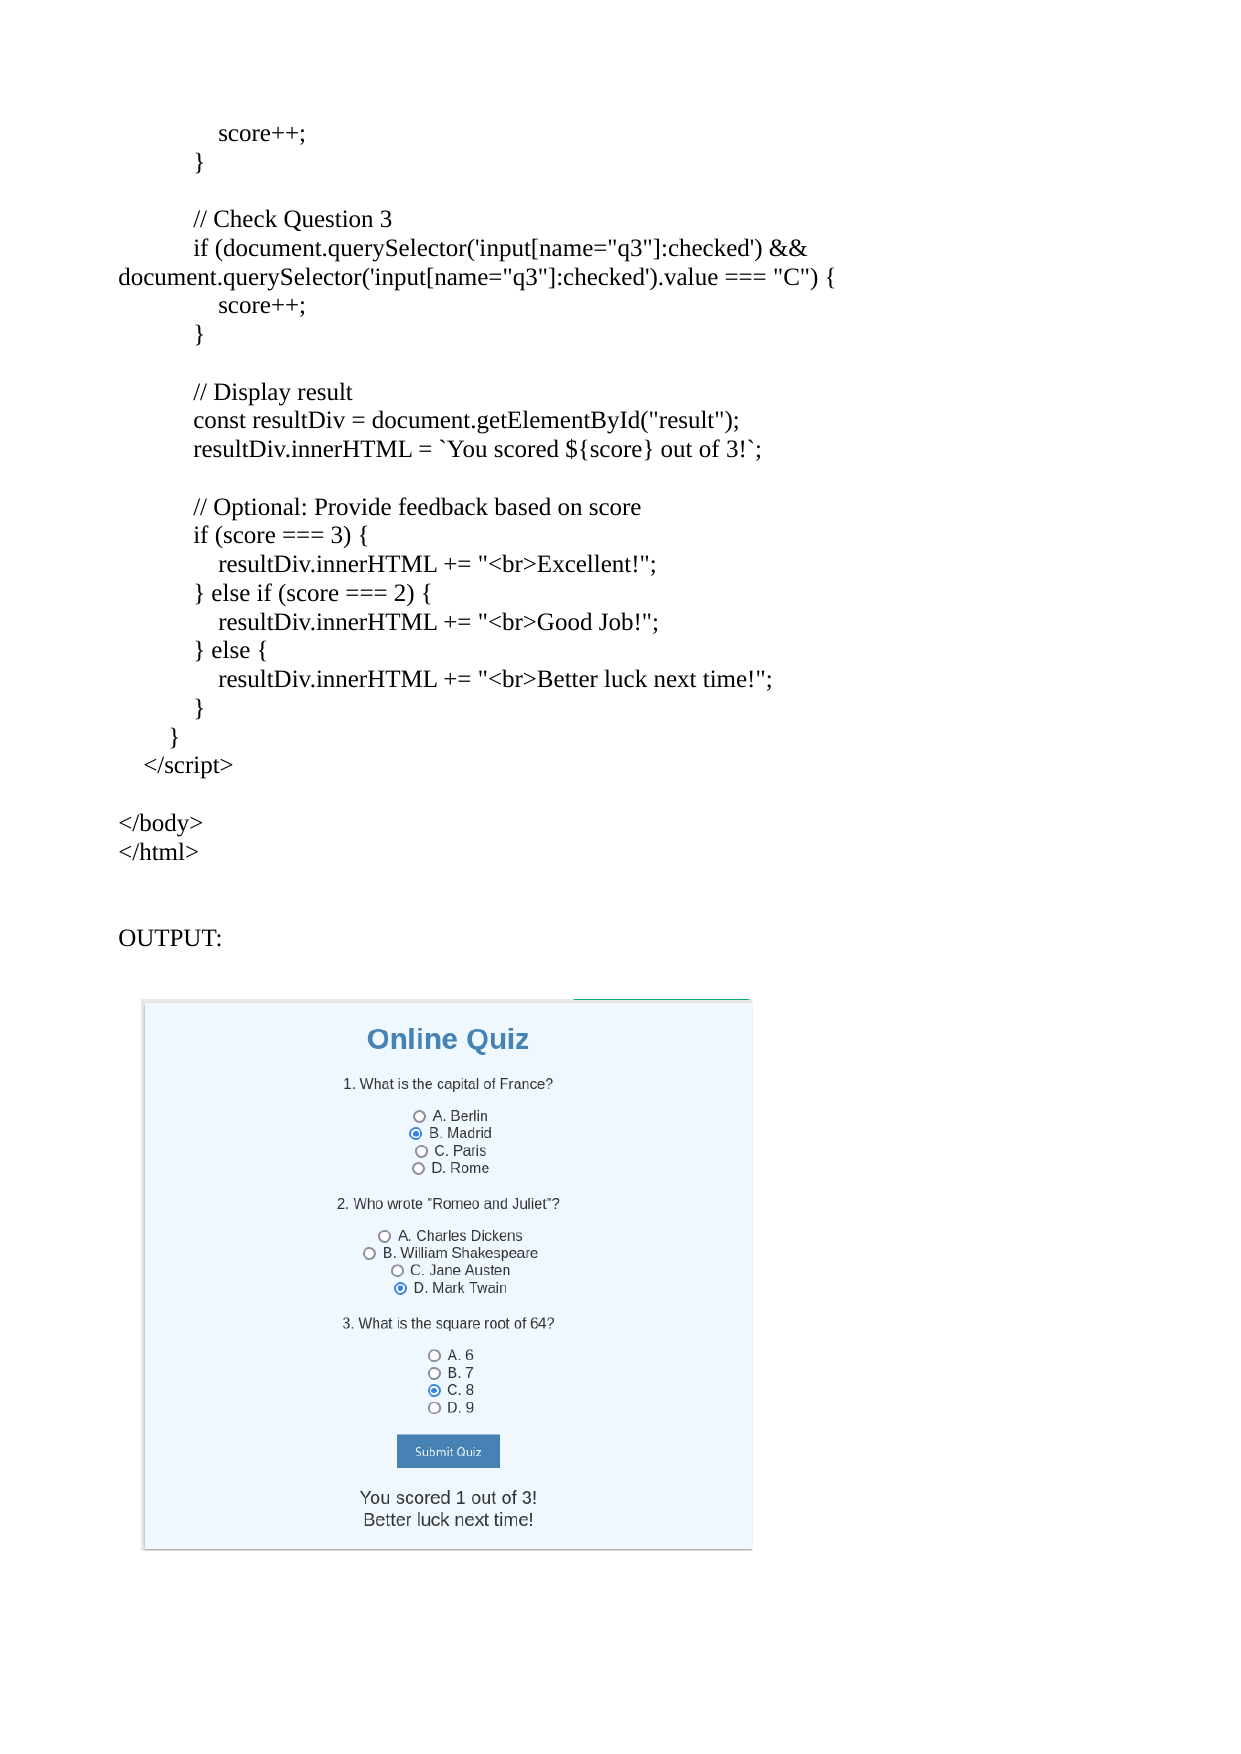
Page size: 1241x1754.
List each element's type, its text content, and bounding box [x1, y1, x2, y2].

text } [118, 147, 1122, 176]
text score++; [118, 118, 1122, 147]
text } [118, 693, 1122, 722]
text if (document.querySelector('input[name="q3"]:checked') && document.querySelector('input[name="q3"]:checked').value === "C") { [118, 233, 1122, 291]
text </body> [118, 808, 1122, 837]
text } [118, 722, 1122, 751]
text resultDiv.innerHTML += "<br>Excellent!"; [118, 549, 1122, 578]
text // Display result [118, 377, 1122, 406]
text } else { [118, 636, 1122, 664]
text </script> [118, 751, 1122, 779]
text const resultDiv = document.getElementById("result"); [118, 406, 1122, 434]
text resultDiv.innerHTML += "<br>Good Job!"; [118, 607, 1122, 636]
text // Optional: Provide feedback based on score [118, 492, 1122, 521]
text OUTPUT: [118, 923, 1122, 952]
text </html> [118, 837, 1122, 866]
picture [140, 999, 753, 1551]
text score++; [118, 291, 1122, 319]
text } [118, 319, 1122, 348]
text // Check Question 3 [118, 204, 1122, 233]
text } else if (score === 2) { [118, 578, 1122, 607]
text if (score === 3) { [118, 521, 1122, 549]
text resultDiv.innerHTML += "<br>Better luck next time!"; [118, 664, 1122, 693]
text resultDiv.innerHTML = `You scored ${score} out of 3!`; [118, 434, 1122, 463]
